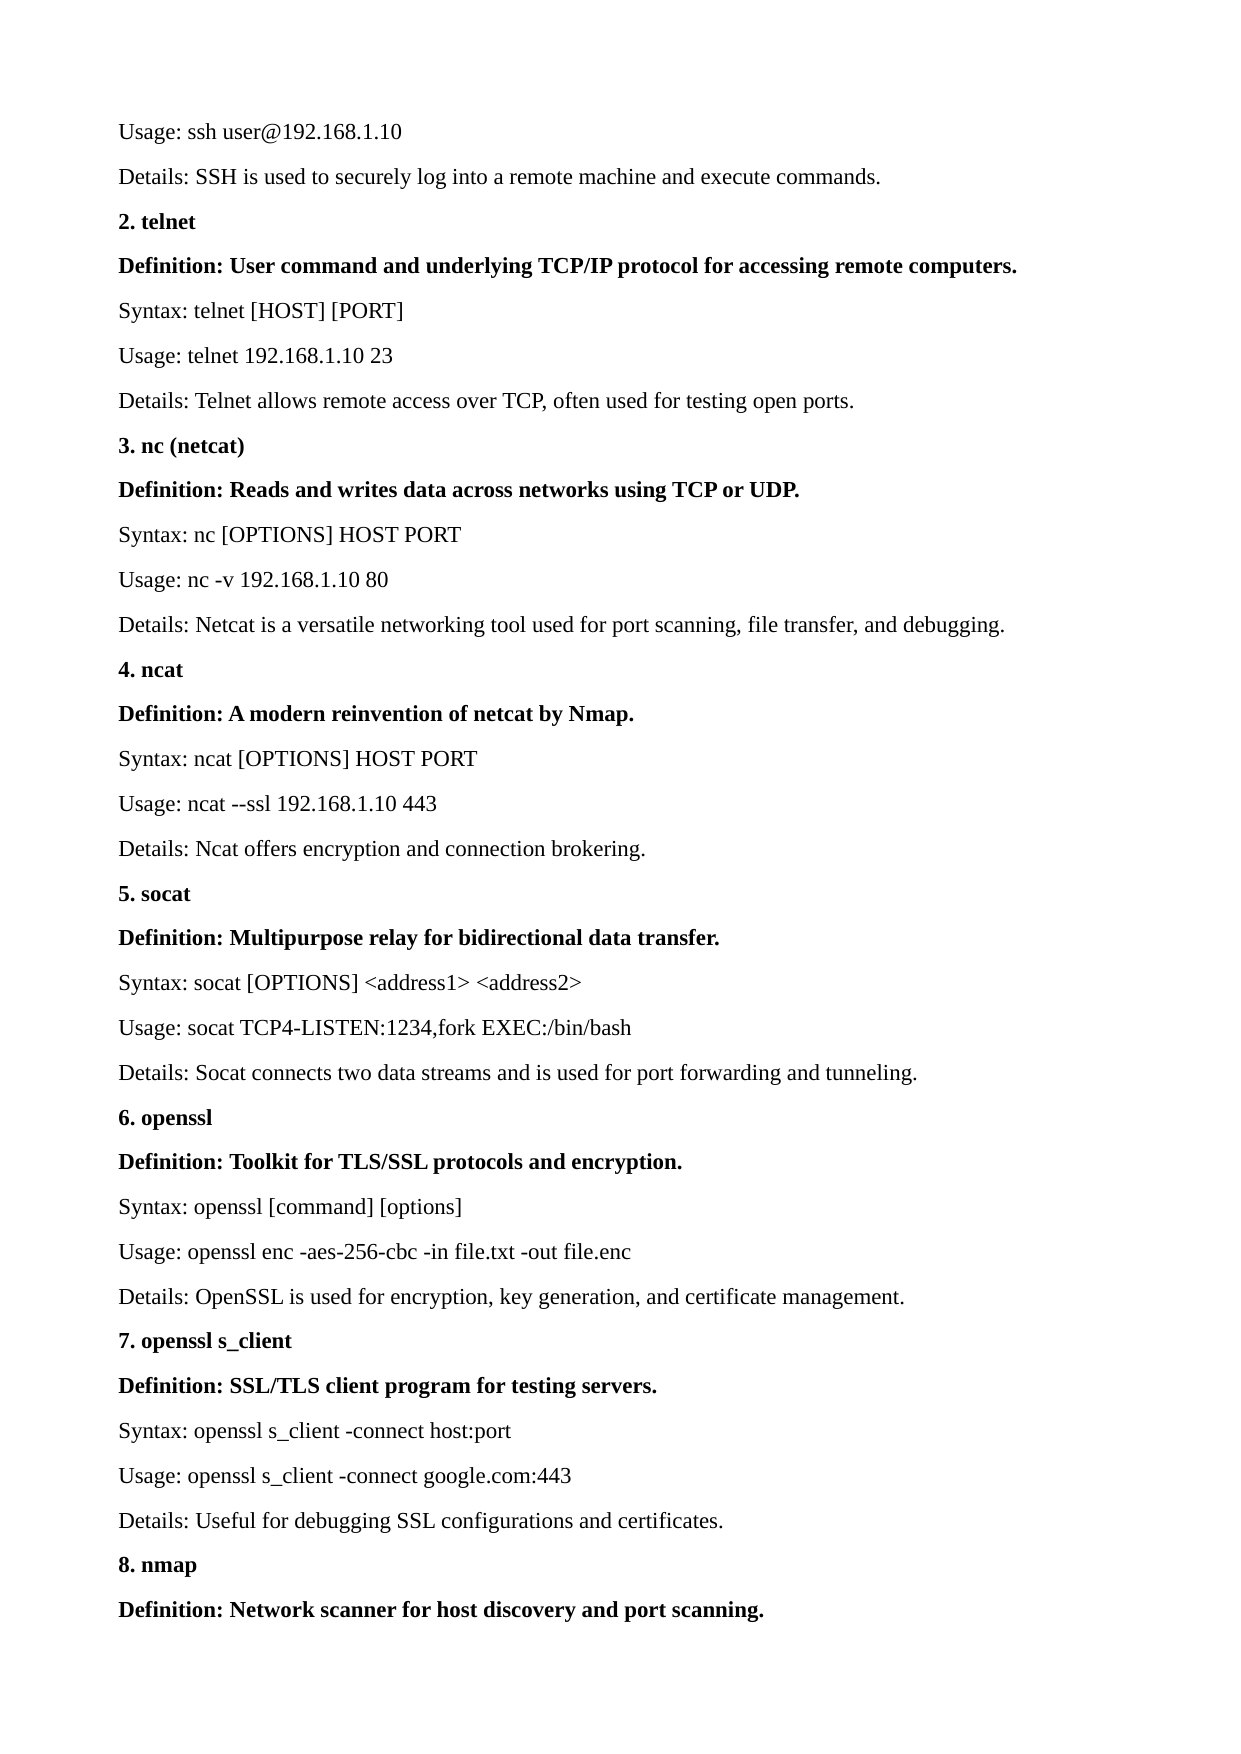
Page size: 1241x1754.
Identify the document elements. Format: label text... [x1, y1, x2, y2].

text 6. openssl [118, 1103, 1122, 1130]
text Definition: User command and underlying TCP/IP protocol for accessing remote computers. [118, 252, 1122, 279]
text Details: SSH is used to securely log into a remote machine and execute commands. [118, 163, 1122, 189]
text 7. openssl s_client [118, 1327, 1122, 1354]
text Syntax: nc [OPTIONS] HOST PORT [118, 521, 1122, 548]
text 8. nmap [118, 1551, 1122, 1578]
text Syntax: socat [OPTIONS] <address1> <address2> [118, 969, 1122, 996]
text Usage: openssl enc -aes-256-cbc -in file.txt -out file.enc [118, 1238, 1122, 1264]
text Usage: socat TCP4-LISTEN:1234,fork EXEC:/bin/bash [118, 1014, 1122, 1040]
text Definition: Toolkit for TLS/SSL protocols and encryption. [118, 1148, 1122, 1175]
text Details: Useful for debugging SSL configurations and certificates. [118, 1507, 1122, 1533]
text Definition: Reads and writes data across networks using TCP or UDP. [118, 476, 1122, 503]
text Usage: ssh user@192.168.1.10 [118, 118, 1122, 144]
text Details: OpenSSL is used for encryption, key generation, and certificate management. [118, 1283, 1122, 1309]
text Syntax: openssl [command] [options] [118, 1193, 1122, 1219]
text 5. socat [118, 879, 1122, 906]
text Syntax: ncat [OPTIONS] HOST PORT [118, 745, 1122, 772]
text Definition: Network scanner for host discovery and port scanning. [118, 1596, 1122, 1623]
text Syntax: openssl s_client -connect host:port [118, 1417, 1122, 1443]
text 2. telnet [118, 208, 1122, 234]
text Details: Socat connects two data streams and is used for port forwarding and tunneling. [118, 1059, 1122, 1085]
text Details: Telnet allows remote access over TCP, often used for testing open ports. [118, 387, 1122, 413]
text Definition: Multipurpose relay for bidirectional data transfer. [118, 924, 1122, 951]
text Syntax: telnet [HOST] [PORT] [118, 297, 1122, 324]
text Usage: openssl s_client -connect google.com:443 [118, 1462, 1122, 1488]
text Usage: nc -v 192.168.1.10 80 [118, 566, 1122, 592]
text Details: Ncat offers encryption and connection brokering. [118, 835, 1122, 861]
text Definition: A modern reinvention of netcat by Nmap. [118, 700, 1122, 727]
text 3. nc (netcat) [118, 432, 1122, 458]
text 4. ncat [118, 656, 1122, 682]
text Usage: telnet 192.168.1.10 23 [118, 342, 1122, 368]
text Definition: SSL/TLS client program for testing servers. [118, 1372, 1122, 1399]
text Details: Netcat is a versatile networking tool used for port scanning, file transfer, and debugging. [118, 611, 1122, 637]
text Usage: ncat --ssl 192.168.1.10 443 [118, 790, 1122, 816]
